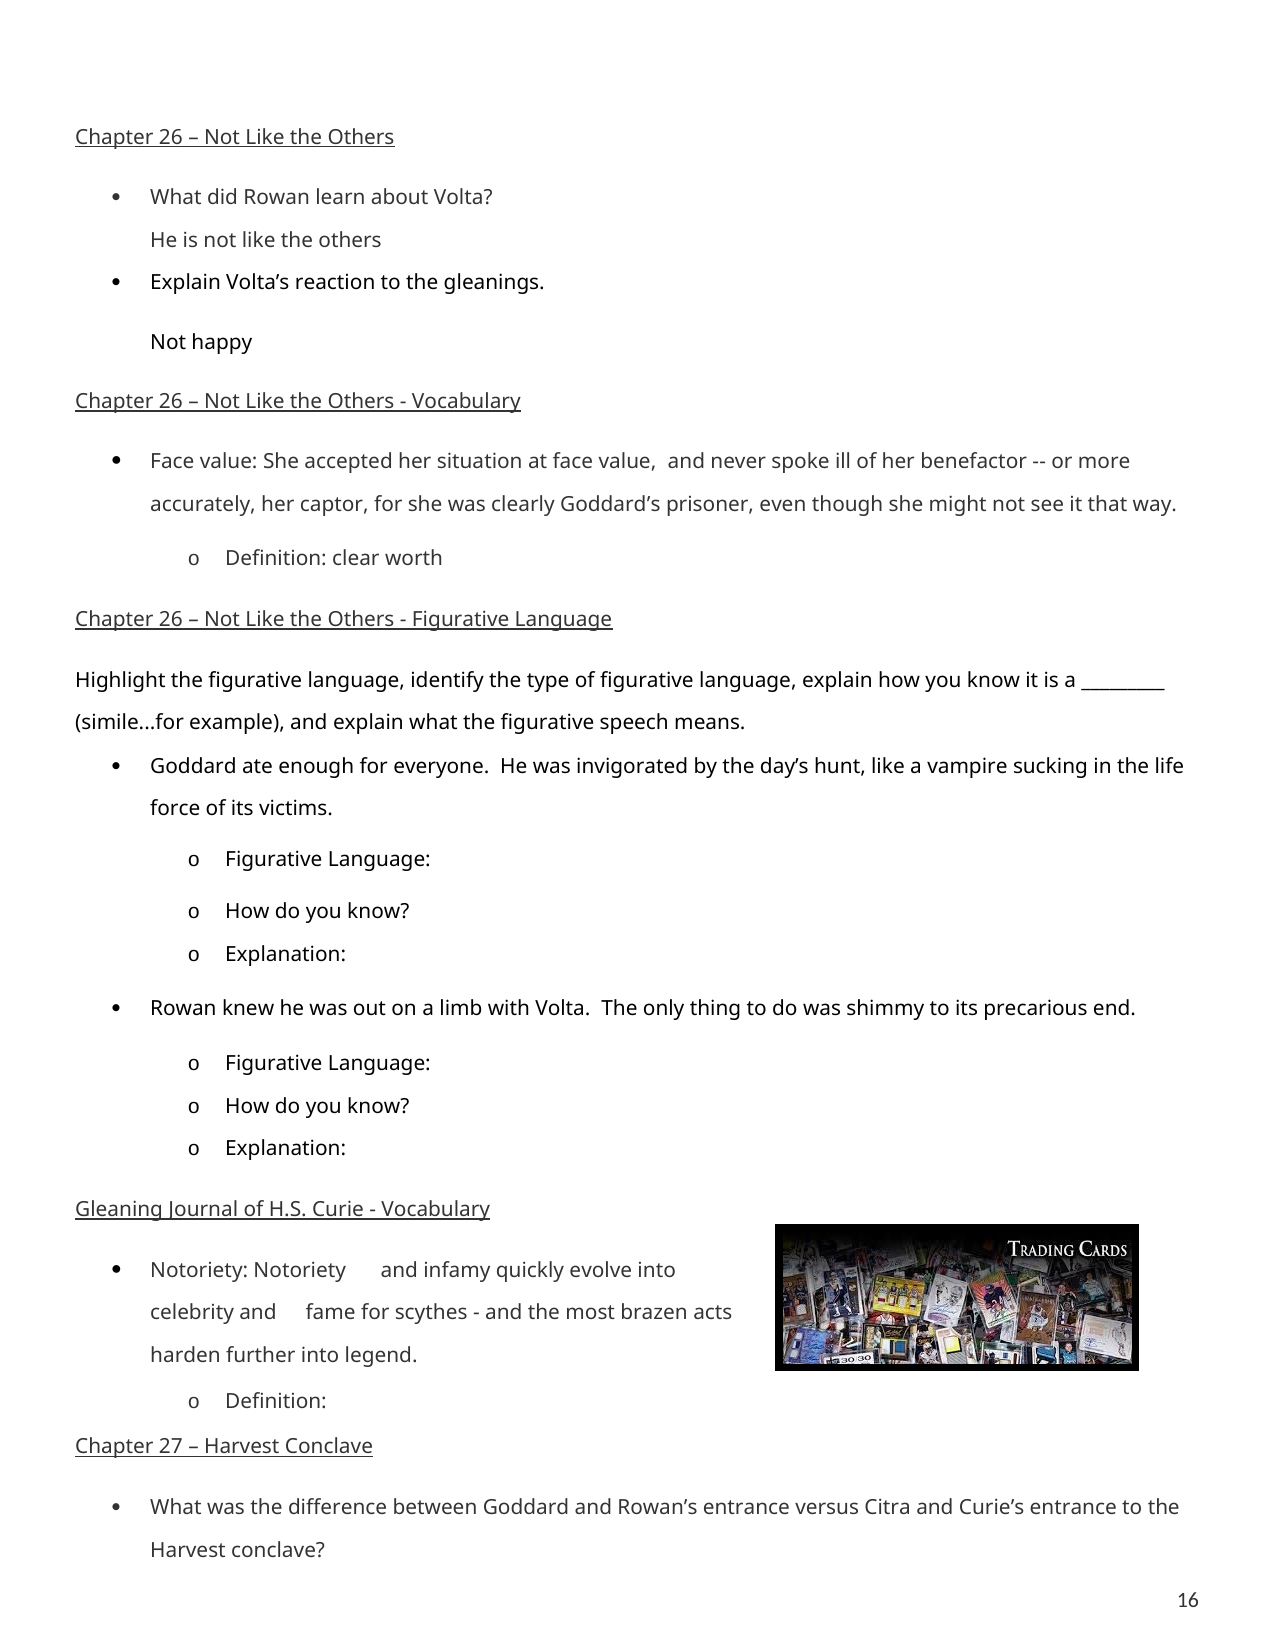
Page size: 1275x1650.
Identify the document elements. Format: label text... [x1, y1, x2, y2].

list How do you know? [187, 1091, 1198, 1119]
text Highlight the figurative language, identify the type of figurative language, explain how you know it is a _________ (simile...for example), and explain what the figurative speech means. [75, 665, 1198, 736]
list Not happy [112, 327, 1198, 355]
list Explain Volta’s reaction to the gleanings. [112, 267, 1198, 296]
list Notoriety: Notoriety​ and infamy quickly evolve into celebrity and​ fame for scythes - and the most brazen acts harden further into legend. [112, 1255, 775, 1368]
list Definition: [187, 1386, 1199, 1414]
text Gleaning Journal of H.S. Curie - Vocabulary [75, 1194, 1198, 1223]
list Explanation: [187, 939, 1198, 967]
list Figurative Language: [187, 844, 1198, 873]
list Figurative Language: [187, 1048, 1198, 1076]
list He is not like the others [112, 225, 1198, 253]
list [1139, 1255, 1199, 1368]
list Explanation: [187, 1133, 1198, 1162]
text Chapter 26 – Not Like the Others [75, 122, 1141, 150]
list Definition: clear worth [187, 543, 1199, 572]
list Goddard ate enough for everyone. He was invigorated by the day’s hunt, like a vampire sucking in the life force of its victims. [112, 751, 1198, 822]
text Chapter 26 – Not Like the Others - Figurative Language [75, 604, 1141, 633]
text Chapter 27 – Harvest Conclave [75, 1432, 1141, 1460]
list How do you know? [187, 896, 1198, 924]
list What did Rowan learn about Volta? [112, 182, 1198, 211]
picture [783, 1232, 1132, 1364]
list Face value: She accepted her situation at face value, ​ and never spoke ill of her benefactor -- or more​ accurately, her captor, for she was clearly Goddard’s prisoner, even though she might not see it that way. [112, 447, 1198, 518]
list What was the difference between Goddard and Rowan’s entrance versus Citra and Curie’s entrance to the Harvest conclave? [112, 1492, 1199, 1563]
list Rowan knew he was out on a limb with Volta. The only thing to do was shimmy to its precarious end. [112, 993, 1198, 1022]
text Chapter 26 – Not Like the Others - Vocabulary [75, 386, 1141, 414]
